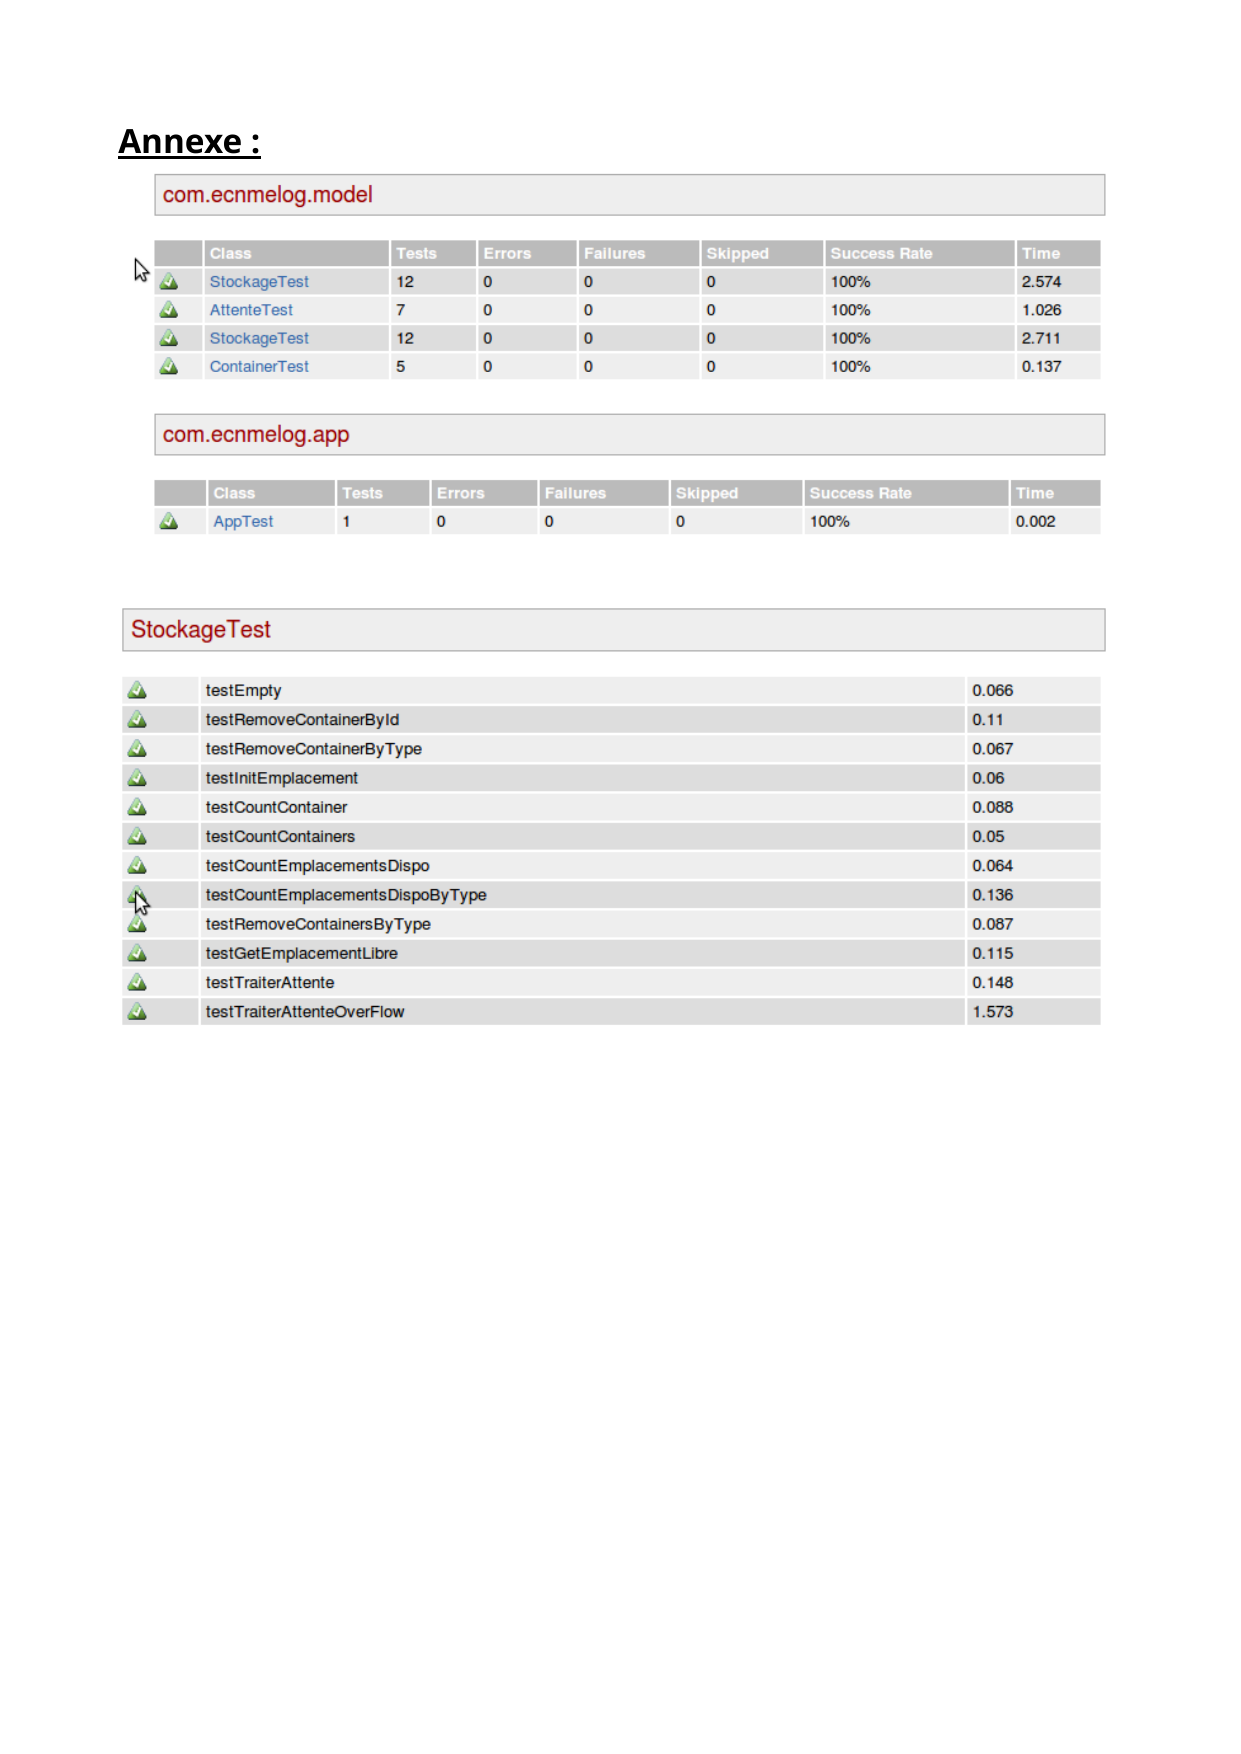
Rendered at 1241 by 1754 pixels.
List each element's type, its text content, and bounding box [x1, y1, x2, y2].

text Annexe : [118, 118, 1122, 163]
picture [119, 163, 1124, 549]
picture [111, 598, 1116, 1039]
